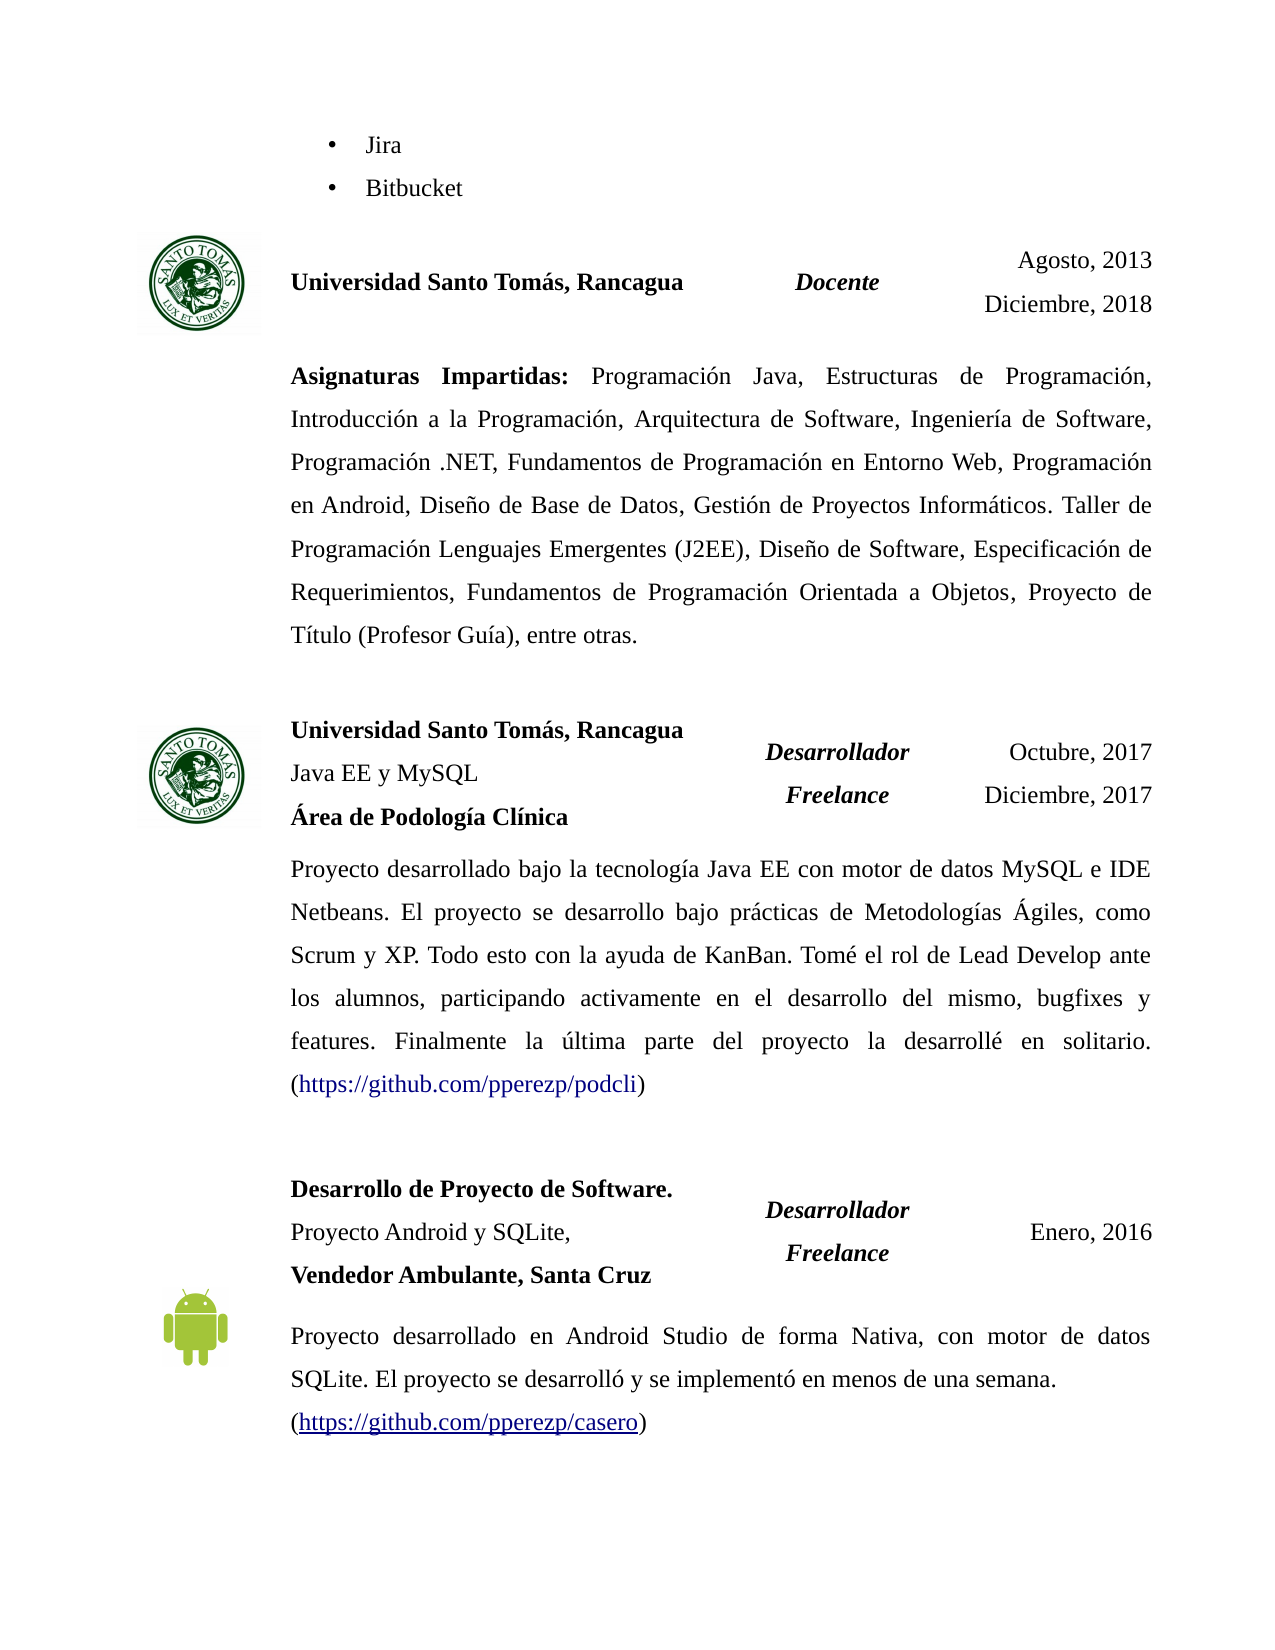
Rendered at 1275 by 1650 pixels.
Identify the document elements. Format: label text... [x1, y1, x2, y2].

table_cell Desarrollador Freelance [745, 1153, 932, 1309]
table_cell Universidad Santo Tomás, Rancagua Java EE y MySQL Área de Podología Clínica [279, 704, 745, 842]
table_cell [120, 1310, 279, 1491]
table_cell [120, 118, 279, 213]
table_cell Proyecto desarrollado bajo la tecnología Java EE con motor de datos MySQL e IDE Netbeans. El proyecto se desarrollo bajo prácticas de Metodologías Ágiles, como Scrum y XP. Todo esto con la ayuda de KanBan. Tomé el rol de Lead Develop ante los alumnos, participando activamente en el desarrollo del mismo, bugfixes y features. Finalmente la última parte del proyecto la desarrollé en solitario. (https://github.com/pperezp/podcli) [279, 842, 1164, 1153]
table_cell Octubre, 2017 Diciembre, 2017 [932, 704, 1164, 842]
picture [162, 1287, 229, 1367]
table_cell Desarrollo de Proyecto de Software. Proyecto Android y SQLite, Vendedor Ambulante, Santa Cruz [279, 1153, 745, 1309]
table_cell [120, 1153, 279, 1309]
table_cell Asignaturas Impartidas: Programación Java, Estructuras de Programación, Introducción a la Programación, Arquitectura de Software, Ingeniería de Software, Programación .NET, Fundamentos de Programación en Entorno Web, Programación en Android, Diseño de Base de Datos, Gestión de Proyectos Informáticos. Taller de Programación Lenguajes Emergentes (J2EE), Diseño de Software, Especificación de Requerimientos, Fundamentos de Programación Orientada a Objetos, Proyecto de Título (Profesor Guía), entre otras. [279, 349, 1164, 703]
table_cell Universidad Santo Tomás, Rancagua [279, 214, 745, 349]
table_cell [120, 214, 279, 349]
table_cell [120, 704, 279, 842]
picture [137, 232, 262, 336]
picture [137, 725, 262, 829]
table_cell Enero, 2016 [932, 1153, 1164, 1309]
table_cell Desarrollador Freelance [745, 704, 932, 842]
table_cell Proyecto desarrollado en Android Studio de forma Nativa, con motor de datos SQLite. El proyecto se desarrolló y se implementó en menos de una semana. (https://github.com/pperezp/casero) [279, 1310, 1164, 1491]
table_cell Ingeniero de software, desarrollador java backend, específicamente Spring MVC, Spring Boot e Hibernate para la creación de API's. Manejo de frontend con javascript, jsp, css. motor de datos MySQL y git. Parte del equipo de desarrollo backend de Awto. Proyectos desarrollados: API v2 para awto. Sistema automatizado de apertura y cierre de zonas a partir de su horario. API extended booking (Reserva prolongada de awtos). Microservicio de facturación v2 Diversos features para la plataforma interna. Diversos features para la API v1, v2. Manejo de tecnologías ágiles: Jira Bitbucket [279, 118, 1164, 213]
table_cell Docente [745, 214, 932, 349]
table_cell [120, 842, 279, 1153]
table_cell Agosto, 2013 Diciembre, 2018 [932, 214, 1164, 349]
table_cell [120, 349, 279, 703]
